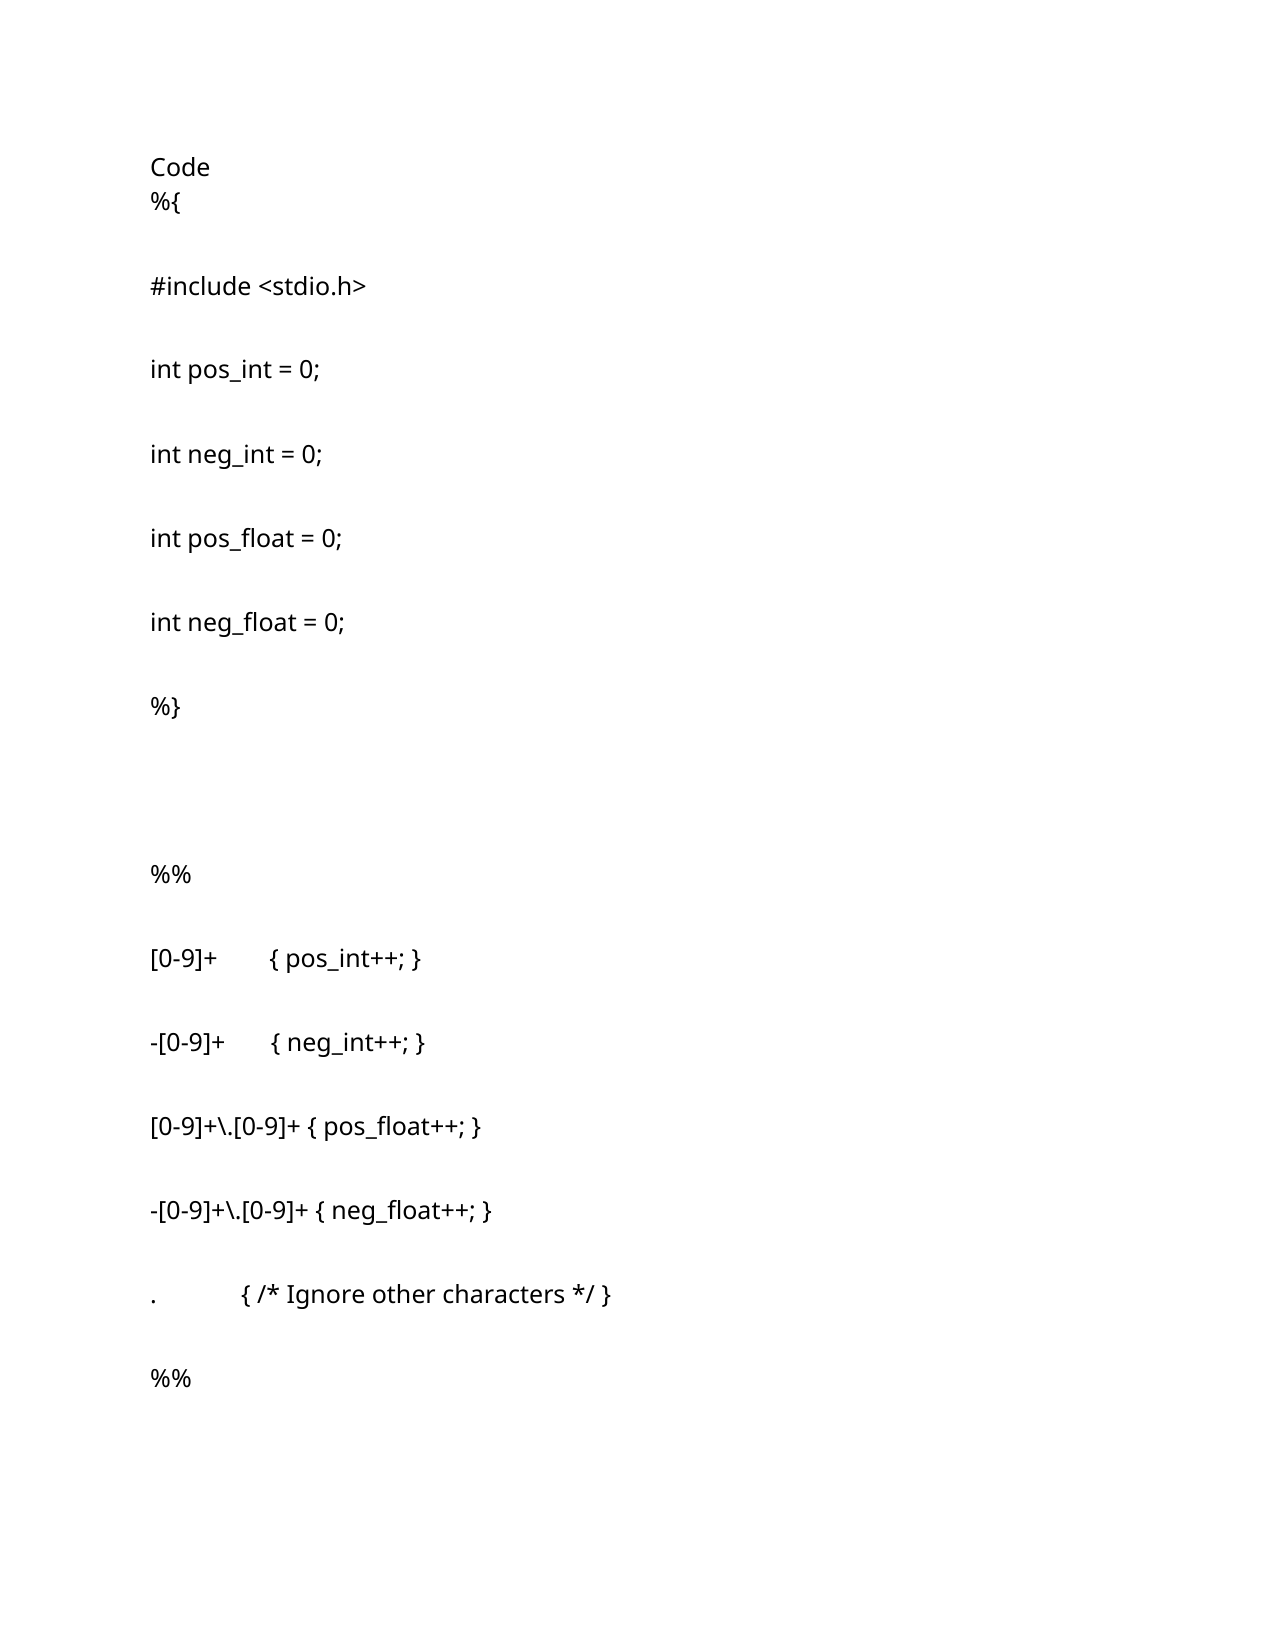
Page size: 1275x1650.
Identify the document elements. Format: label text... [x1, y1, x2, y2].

text . { /* Ignore other characters */ } [150, 1277, 1125, 1311]
text %% [150, 1361, 1125, 1395]
text int pos_int = 0; [150, 352, 1125, 386]
text #include <stdio.h> [150, 268, 1125, 302]
text Code %{ [150, 150, 1125, 218]
text int neg_float = 0; [150, 604, 1125, 638]
text -[0-9]+ { neg_int++; } [150, 1025, 1125, 1059]
text -[0-9]+\.[0-9]+ { neg_float++; } [150, 1193, 1125, 1227]
text %} [150, 688, 1125, 722]
text [0-9]+\.[0-9]+ { pos_float++; } [150, 1109, 1125, 1143]
text [0-9]+ { pos_int++; } [150, 941, 1125, 975]
text %% [150, 857, 1125, 891]
text int pos_float = 0; [150, 520, 1125, 554]
text int neg_int = 0; [150, 436, 1125, 470]
